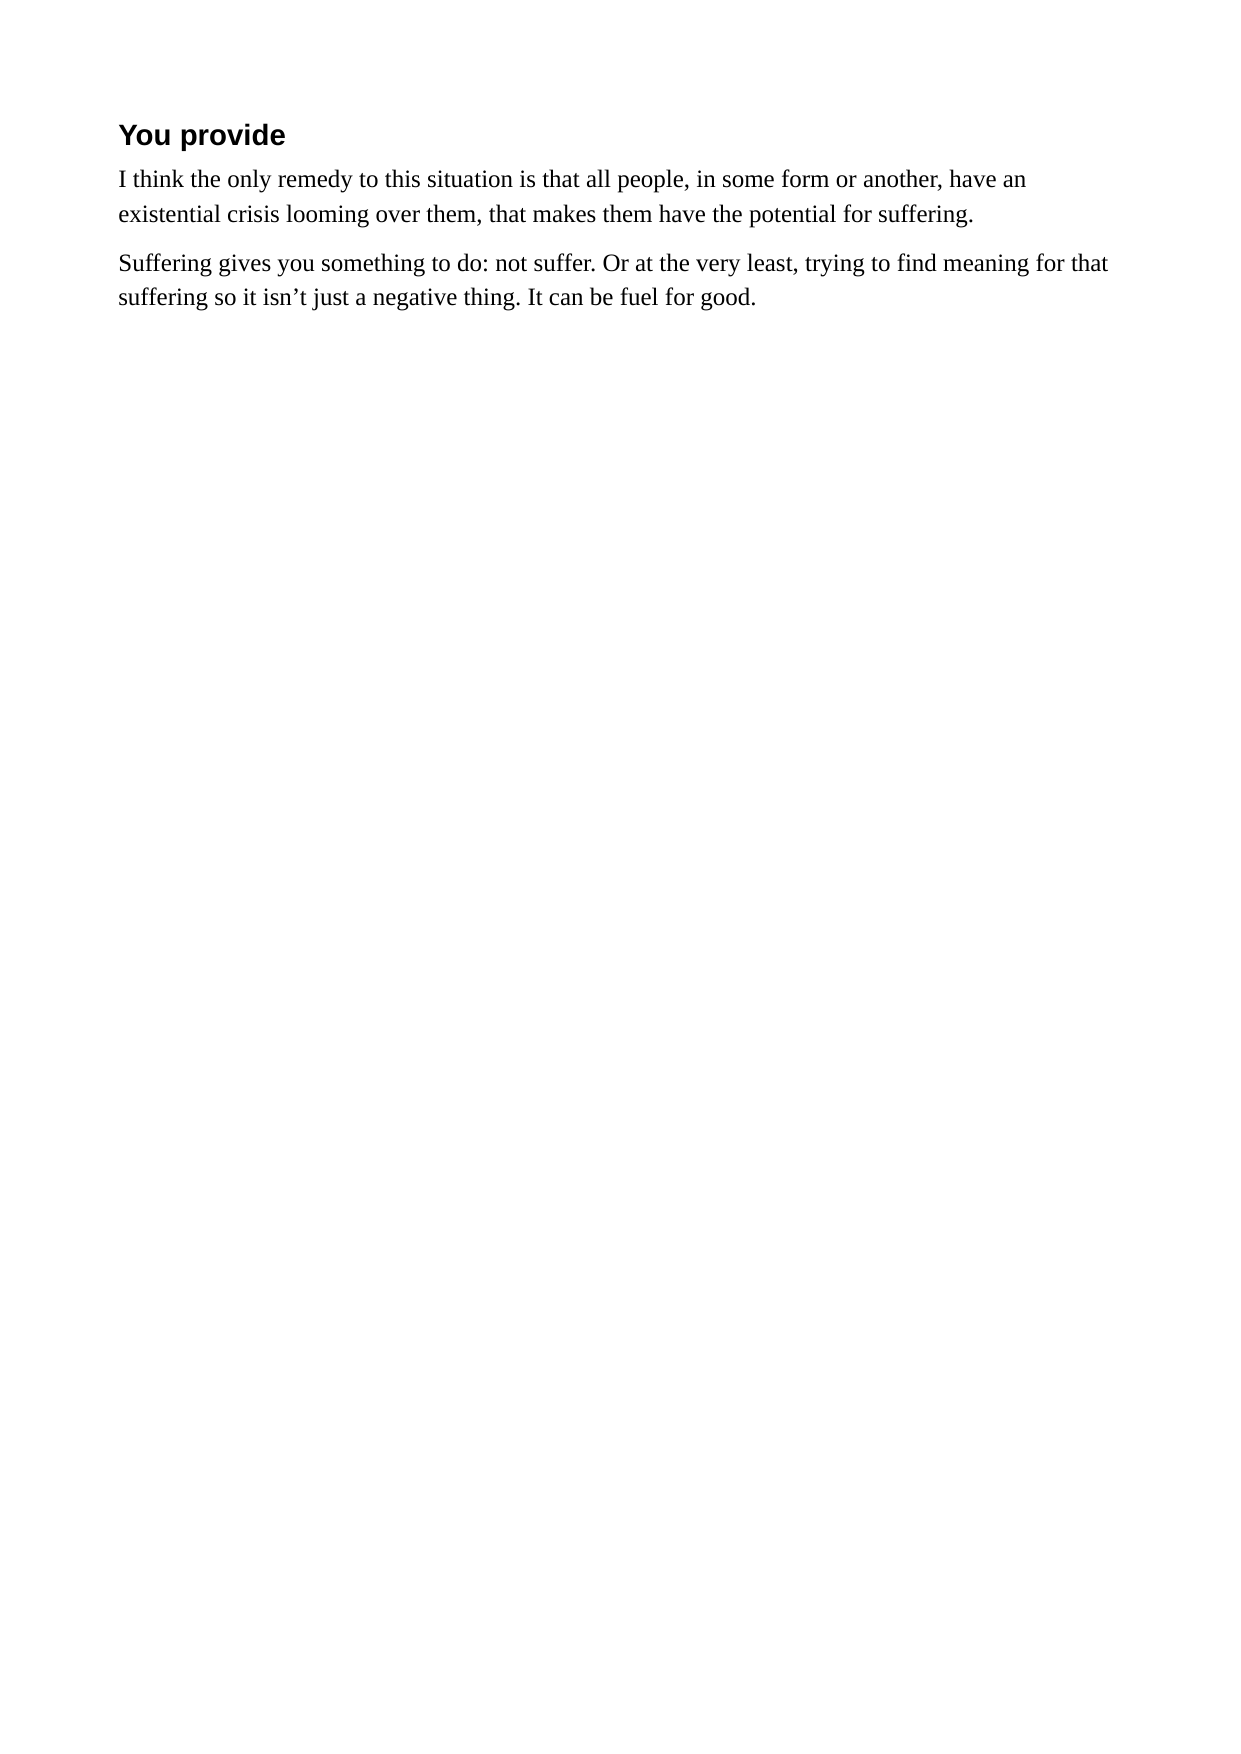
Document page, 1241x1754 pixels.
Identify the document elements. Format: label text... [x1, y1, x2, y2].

text I think the only remedy to this situation is that all people, in some form or another, have an existential crisis looming over them, that makes them have the potential for suffering. [118, 164, 1122, 228]
text Suffering gives you something to do: not suffer. Or at the very least, trying to find meaning for that suffering so it isn’t just a negative thing. It can be fuel for good. [118, 248, 1122, 311]
subtitle You provide [118, 118, 1122, 152]
